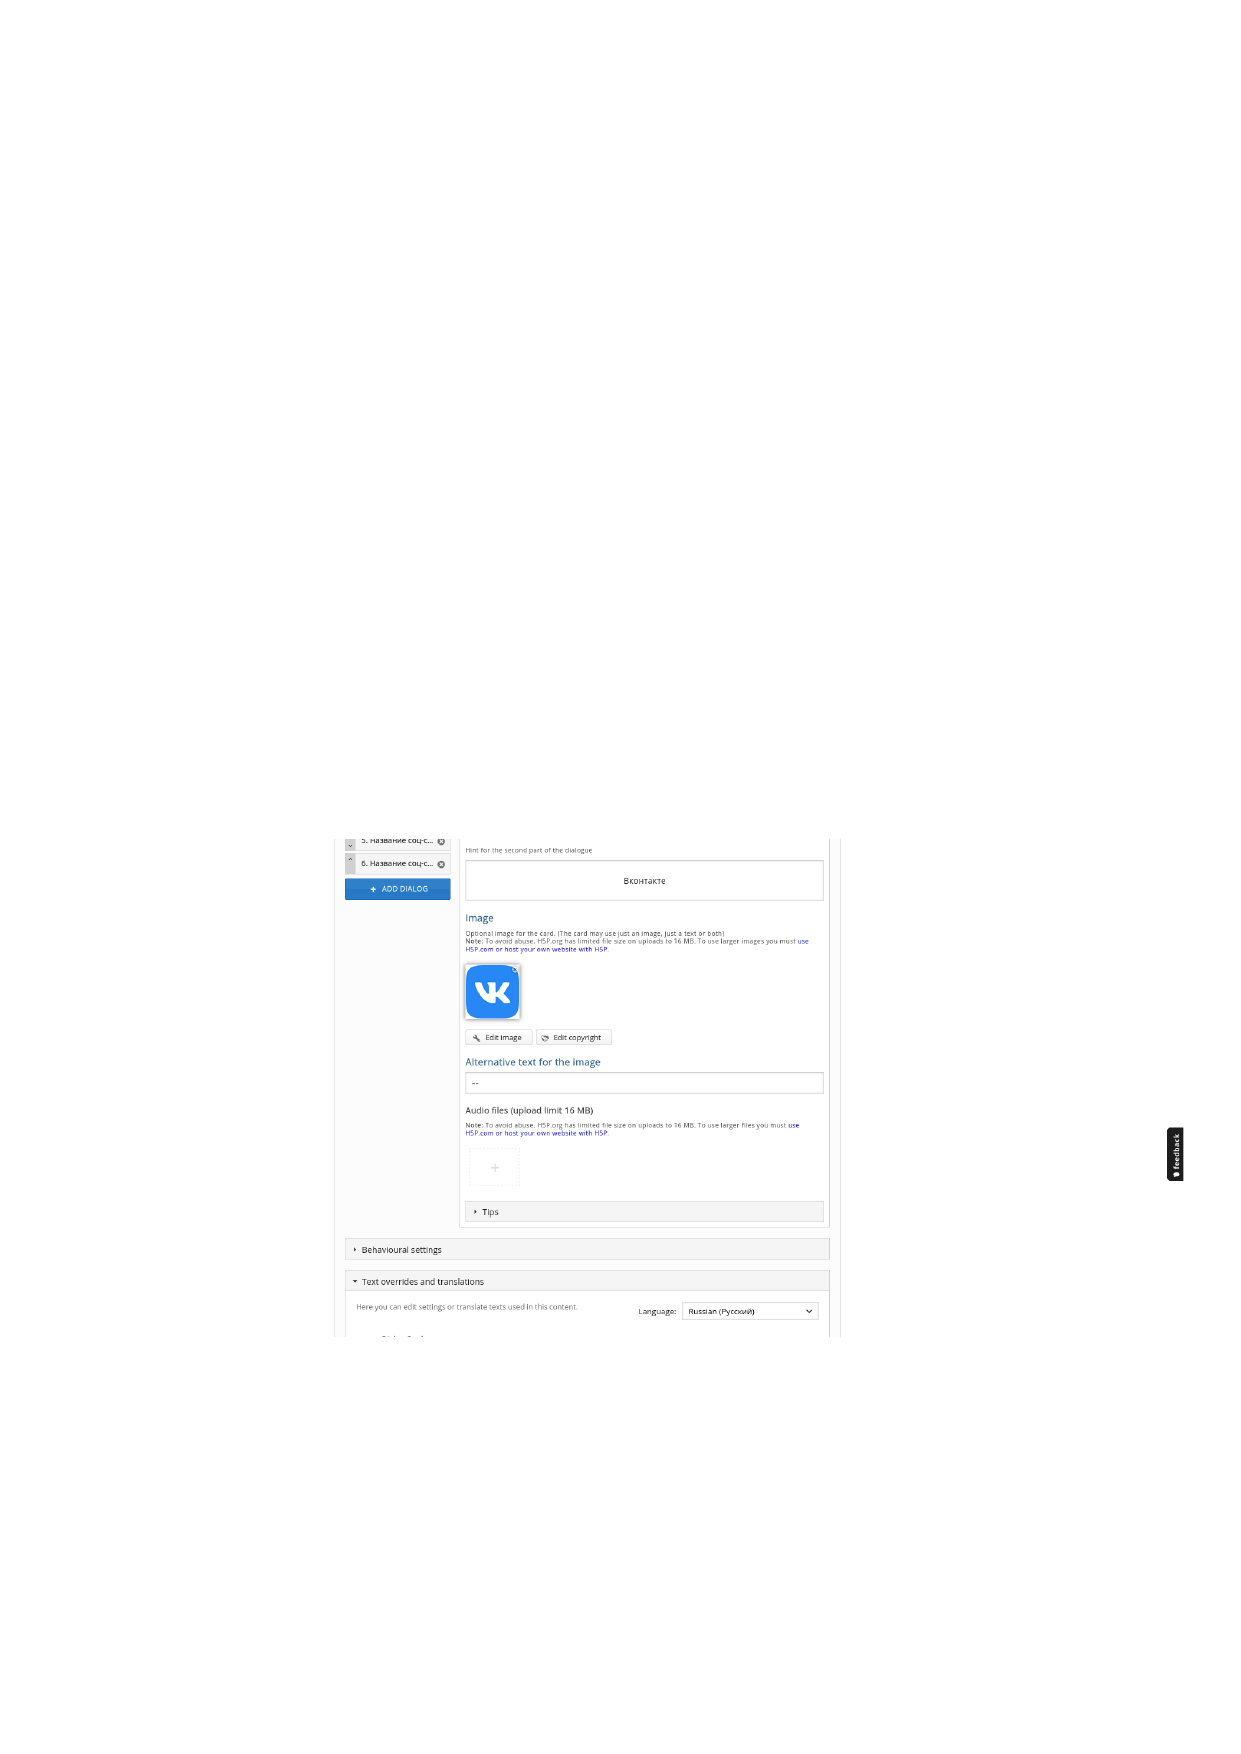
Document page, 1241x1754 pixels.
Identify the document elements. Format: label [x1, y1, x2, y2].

picture [61, 839, 1184, 1337]
